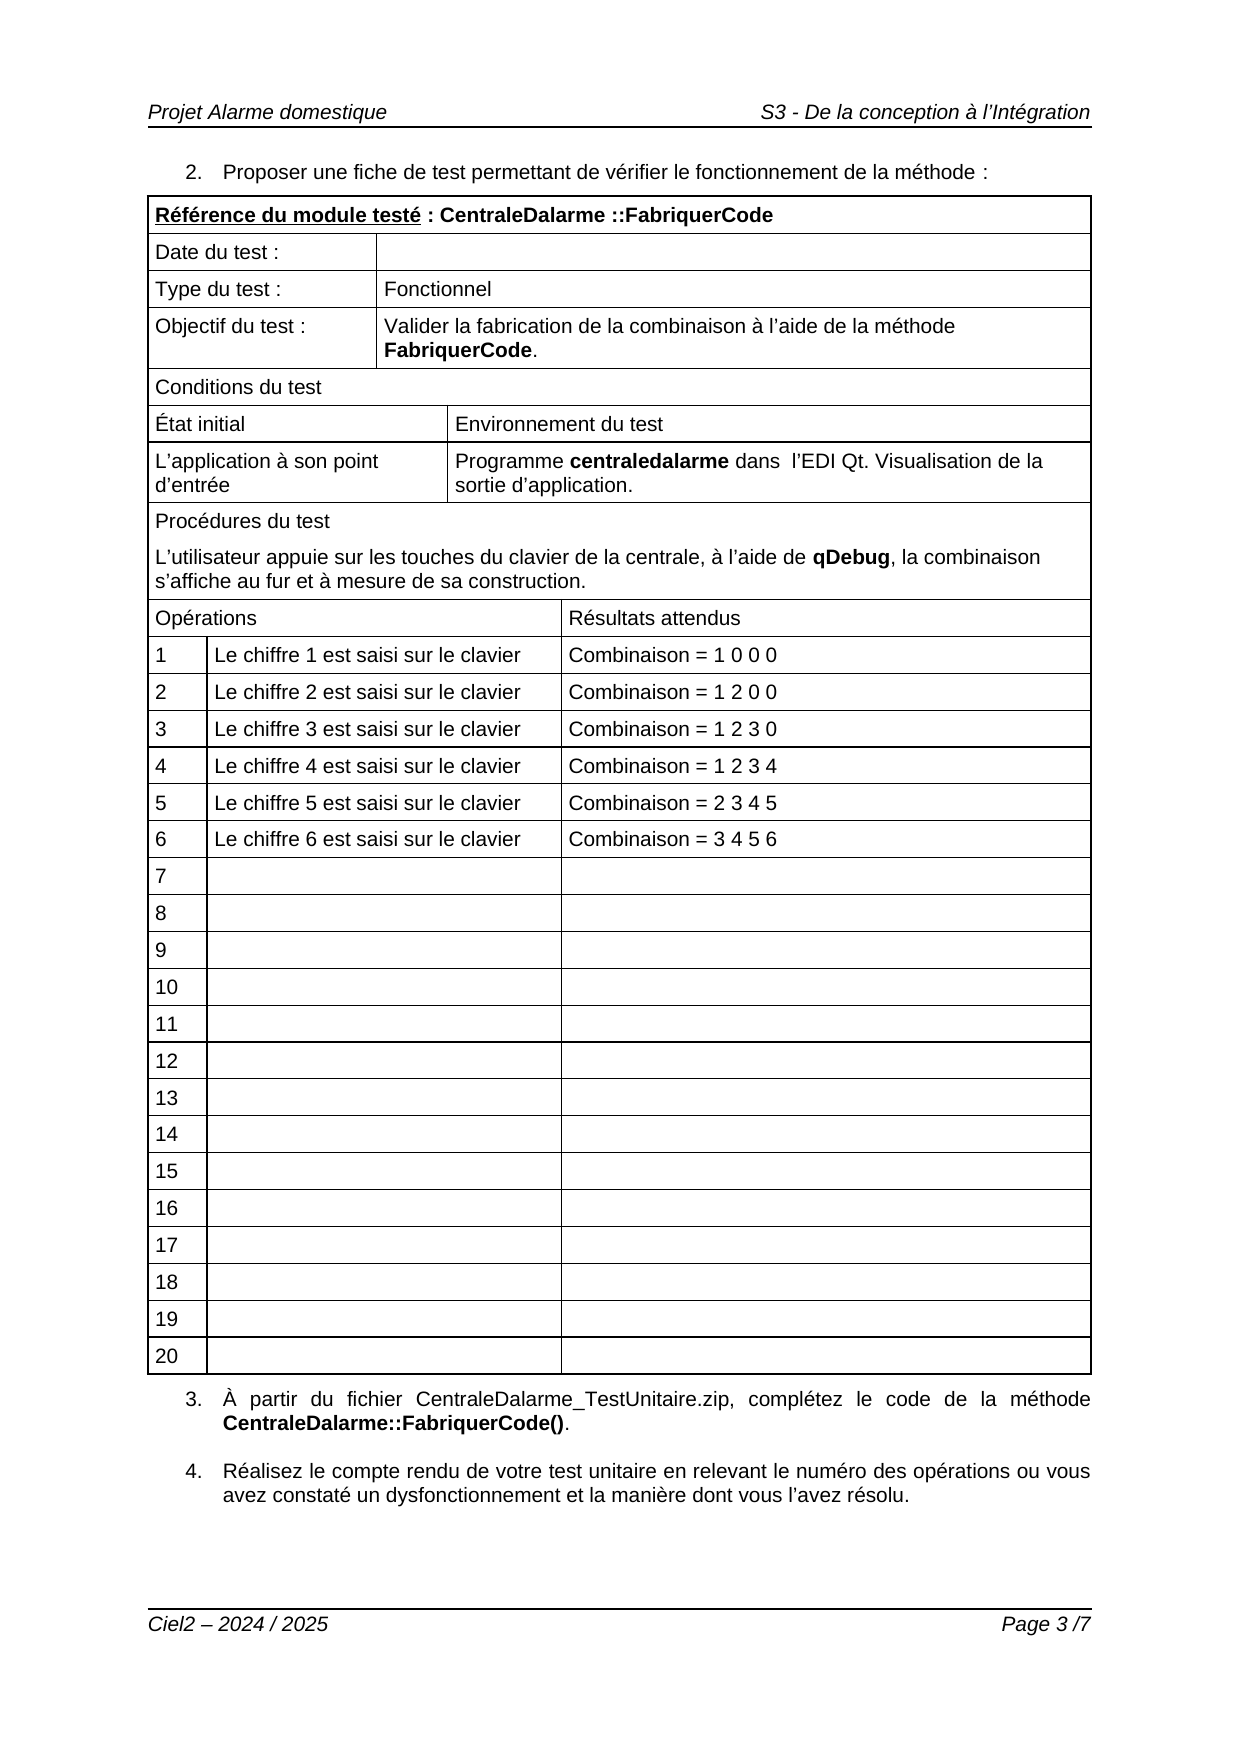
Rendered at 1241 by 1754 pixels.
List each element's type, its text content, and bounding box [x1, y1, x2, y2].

list À partir du fichier CentraleDalarme_TestUnitaire.zip, complétez le code de la méthode CentraleDalarme::FabriquerCode(). [185, 1387, 1092, 1435]
table_cell Le chiffre 3 est saisi sur le clavier [208, 711, 561, 746]
table_cell 10 [149, 969, 206, 1004]
table_cell 18 [149, 1264, 206, 1299]
table_cell [208, 1079, 561, 1115]
table_cell [562, 1153, 1090, 1189]
table_cell Valider la fabrication de la combinaison à l’aide de la méthode FabriquerCode. [377, 308, 1090, 368]
table_cell 12 [149, 1043, 206, 1078]
table_cell État initial [149, 406, 447, 441]
table_cell [562, 932, 1090, 968]
table_cell [562, 1116, 1090, 1152]
table_cell Fonctionnel [377, 271, 1090, 307]
table_cell [208, 895, 561, 931]
table_cell Type du test : [149, 271, 376, 307]
table_cell Combinaison = 1 0 0 0 [562, 637, 1090, 673]
table_cell Le chiffre 4 est saisi sur le clavier [208, 748, 561, 783]
table_cell [562, 1006, 1090, 1041]
table_cell Programme centraledalarme dans l’EDI Qt. Visualisation de la sortie d’application. [448, 443, 1090, 502]
table_cell 9 [149, 932, 206, 968]
table_cell [562, 969, 1090, 1004]
table_cell Combinaison = 1 2 0 0 [562, 674, 1090, 709]
table_cell 11 [149, 1006, 206, 1041]
table_cell [208, 1116, 561, 1152]
table_cell [377, 234, 1090, 270]
table_cell [562, 1043, 1090, 1078]
table_cell [208, 1043, 561, 1078]
table_cell 4 [149, 748, 206, 783]
table_cell Combinaison = 2 3 4 5 [562, 784, 1090, 820]
table_cell Le chiffre 5 est saisi sur le clavier [208, 784, 561, 820]
table_cell 2 [149, 674, 206, 709]
table_cell 8 [149, 895, 206, 931]
table_cell 5 [149, 784, 206, 820]
table_cell [208, 1227, 561, 1263]
table_cell [208, 932, 561, 968]
table_cell 6 [149, 821, 206, 857]
table_cell [562, 1264, 1090, 1299]
table_cell [562, 1079, 1090, 1115]
table_header Référence du module testé : CentraleDalarme ::FabriquerCode [149, 197, 1090, 233]
table_cell 3 [149, 711, 206, 746]
table_cell 13 [149, 1079, 206, 1115]
table_cell Le chiffre 6 est saisi sur le clavier [208, 821, 561, 857]
table_cell [208, 1264, 561, 1299]
table_cell [562, 1190, 1090, 1226]
table_cell [562, 1301, 1090, 1336]
table_cell [562, 1227, 1090, 1263]
table_cell Combinaison = 1 2 3 0 [562, 711, 1090, 746]
list Proposer une fiche de test permettant de vérifier le fonctionnement de la méthode : [185, 159, 1092, 183]
table_cell [208, 969, 561, 1004]
table_cell [208, 1301, 561, 1336]
table_cell Environnement du test [448, 406, 1090, 441]
table_cell Le chiffre 2 est saisi sur le clavier [208, 674, 561, 709]
table_cell [562, 858, 1090, 894]
table_cell Procédures du test L’utilisateur appuie sur les touches du clavier de la centrale, à l’aide de qDebug, la combinaison s’affiche au fur et à mesure de sa construction. [149, 503, 1090, 599]
list Réalisez le compte rendu de votre test unitaire en relevant le numéro des opérations ou vous avez constaté un dysfonctionnement et la manière dont vous l’avez résolu. [185, 1459, 1092, 1507]
table_cell [208, 1006, 561, 1041]
table_cell [208, 1153, 561, 1189]
table_cell Combinaison = 1 2 3 4 [562, 748, 1090, 783]
table_cell 7 [149, 858, 206, 894]
table_cell 19 [149, 1301, 206, 1336]
table_cell Combinaison = 3 4 5 6 [562, 821, 1090, 857]
table_cell [208, 1190, 561, 1226]
table_cell Conditions du test [149, 369, 1090, 404]
table_cell Le chiffre 1 est saisi sur le clavier [208, 637, 561, 673]
table_cell Date du test : [149, 234, 376, 270]
table_cell [208, 1338, 561, 1373]
table_cell Résultats attendus [562, 600, 1090, 636]
table_cell 14 [149, 1116, 206, 1152]
table_cell 17 [149, 1227, 206, 1263]
table_cell 1 [149, 637, 206, 673]
table_cell [562, 1338, 1090, 1373]
table_cell [562, 895, 1090, 931]
table_cell 16 [149, 1190, 206, 1226]
table_cell L’application à son point d’entrée [149, 443, 447, 502]
table_cell 20 [149, 1338, 206, 1373]
table_cell Objectif du test : [149, 308, 376, 368]
table_cell 15 [149, 1153, 206, 1189]
table_cell [208, 858, 561, 894]
table_cell Opérations [149, 600, 561, 636]
